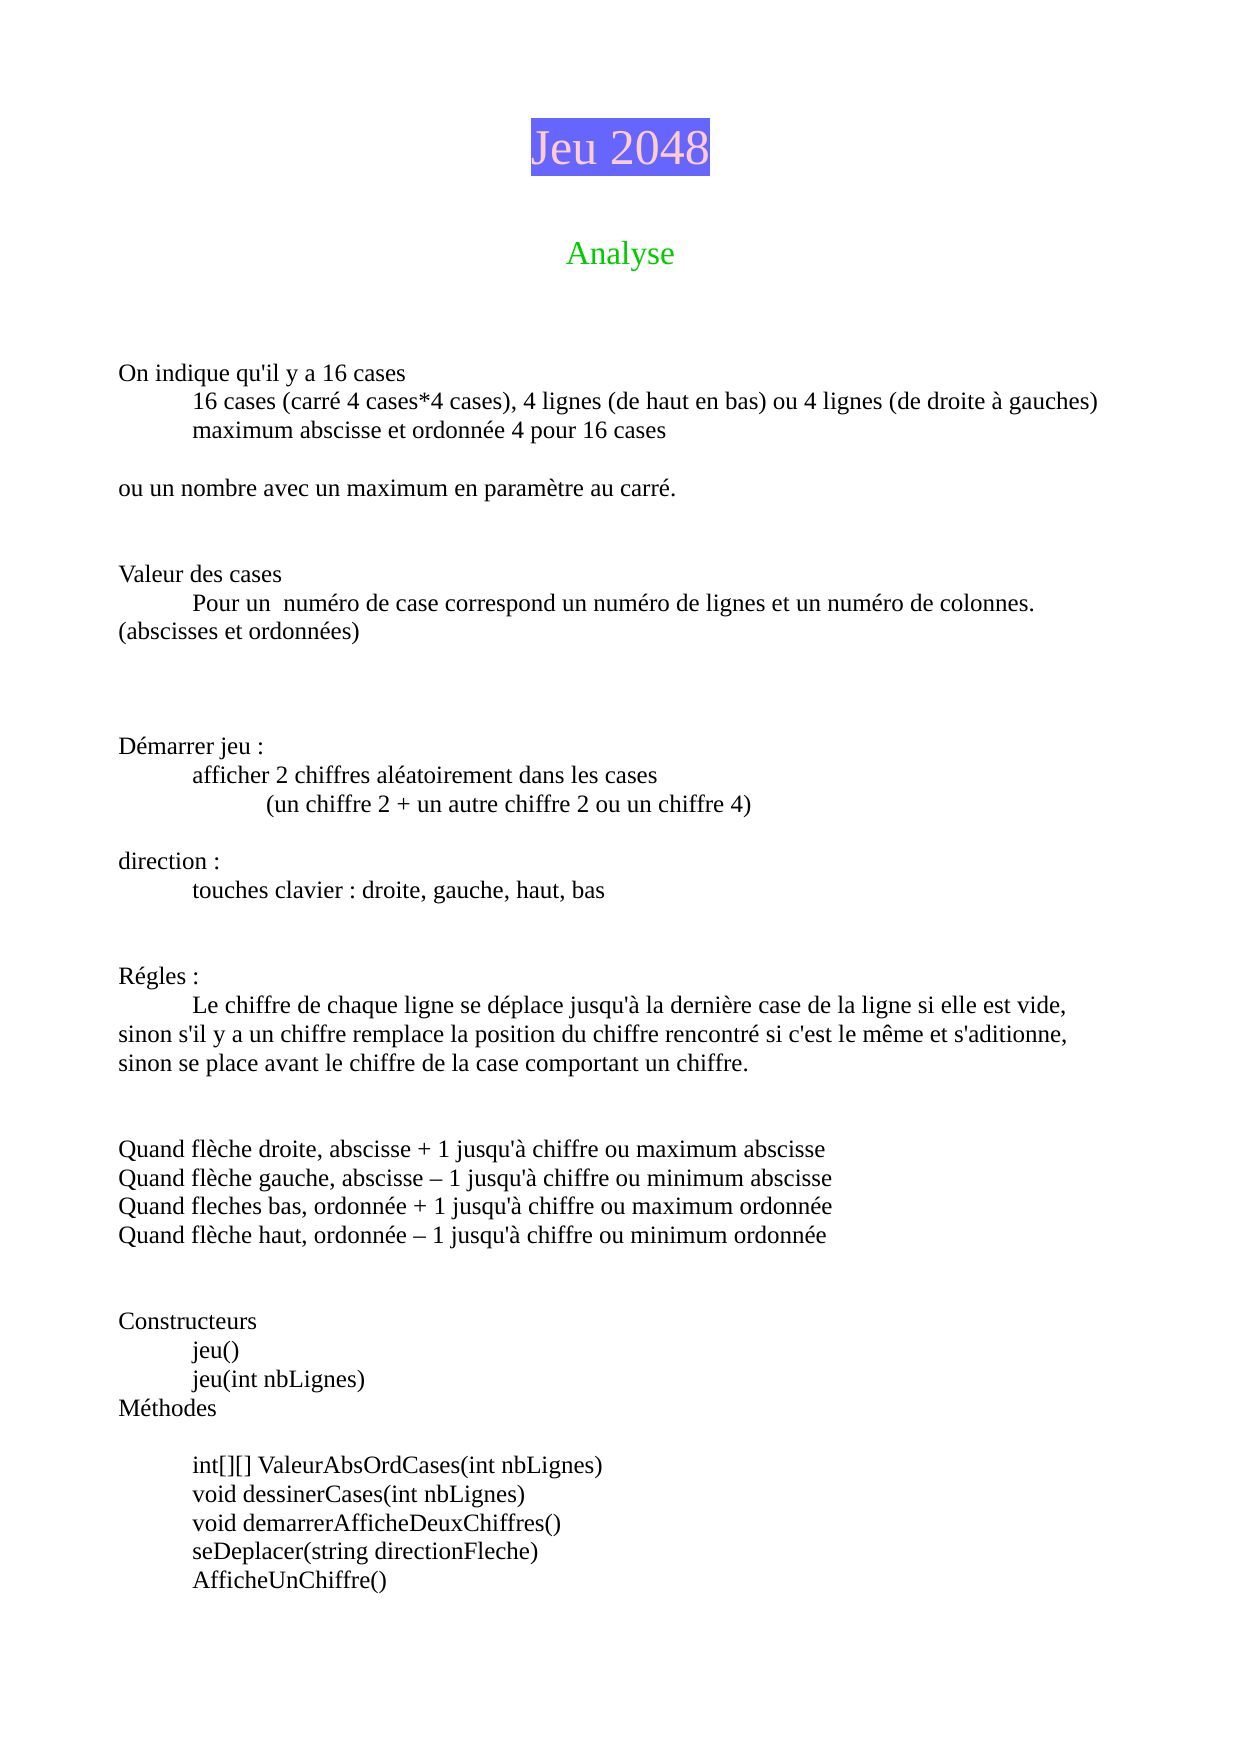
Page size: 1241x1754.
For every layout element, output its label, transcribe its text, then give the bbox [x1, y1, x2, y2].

text Valeur des cases [118, 559, 1122, 588]
text jeu(int nbLignes) [118, 1364, 1122, 1393]
text void demarrerAfficheDeuxChiffres() [118, 1508, 1122, 1536]
text 16 cases (carré 4 cases*4 cases), 4 lignes (de haut en bas) ou 4 lignes (de droite à gauches) [118, 386, 1122, 415]
text Constructeurs [118, 1306, 1122, 1335]
text maximum abscisse et ordonnée 4 pour 16 cases [118, 415, 1122, 444]
text On indique qu'il y a 16 cases [118, 358, 1122, 386]
text AfficheUnChiffre() [118, 1565, 1122, 1594]
text Quand flèche haut, ordonnée – 1 jusqu'à chiffre ou minimum ordonnée [118, 1220, 1122, 1249]
text Démarrer jeu : [118, 731, 1122, 760]
text Le chiffre de chaque ligne se déplace jusqu'à la dernière case de la ligne si elle est vide, sinon s'il y a un chiffre remplace la position du chiffre rencontré si c'est le même et s'aditionne, sinon se place avant le chiffre de la case comportant un chiffre. [118, 990, 1122, 1076]
text ou un nombre avec un maximum en paramètre au carré. [118, 473, 1122, 501]
text (un chiffre 2 + un autre chiffre 2 ou un chiffre 4) [118, 789, 1122, 818]
text Analyse [118, 233, 1122, 271]
text Jeu 2048 [118, 118, 1122, 176]
text Quand fleches bas, ordonnée + 1 jusqu'à chiffre ou maximum ordonnée [118, 1191, 1122, 1220]
text seDeplacer(string directionFleche) [118, 1536, 1122, 1565]
text touches clavier : droite, gauche, haut, bas [118, 875, 1122, 904]
text Quand flèche droite, abscisse + 1 jusqu'à chiffre ou maximum abscisse [118, 1134, 1122, 1163]
text Pour un numéro de case correspond un numéro de lignes et un numéro de colonnes. (abscisses et ordonnées) [118, 588, 1122, 645]
text Régles : [118, 961, 1122, 990]
text void dessinerCases(int nbLignes) [118, 1479, 1122, 1508]
text Méthodes [118, 1393, 1122, 1421]
text jeu() [118, 1335, 1122, 1364]
text afficher 2 chiffres aléatoirement dans les cases [118, 760, 1122, 789]
text int[][] ValeurAbsOrdCases(int nbLignes) [118, 1450, 1122, 1479]
text direction : [118, 846, 1122, 875]
text Quand flèche gauche, abscisse – 1 jusqu'à chiffre ou minimum abscisse [118, 1163, 1122, 1191]
